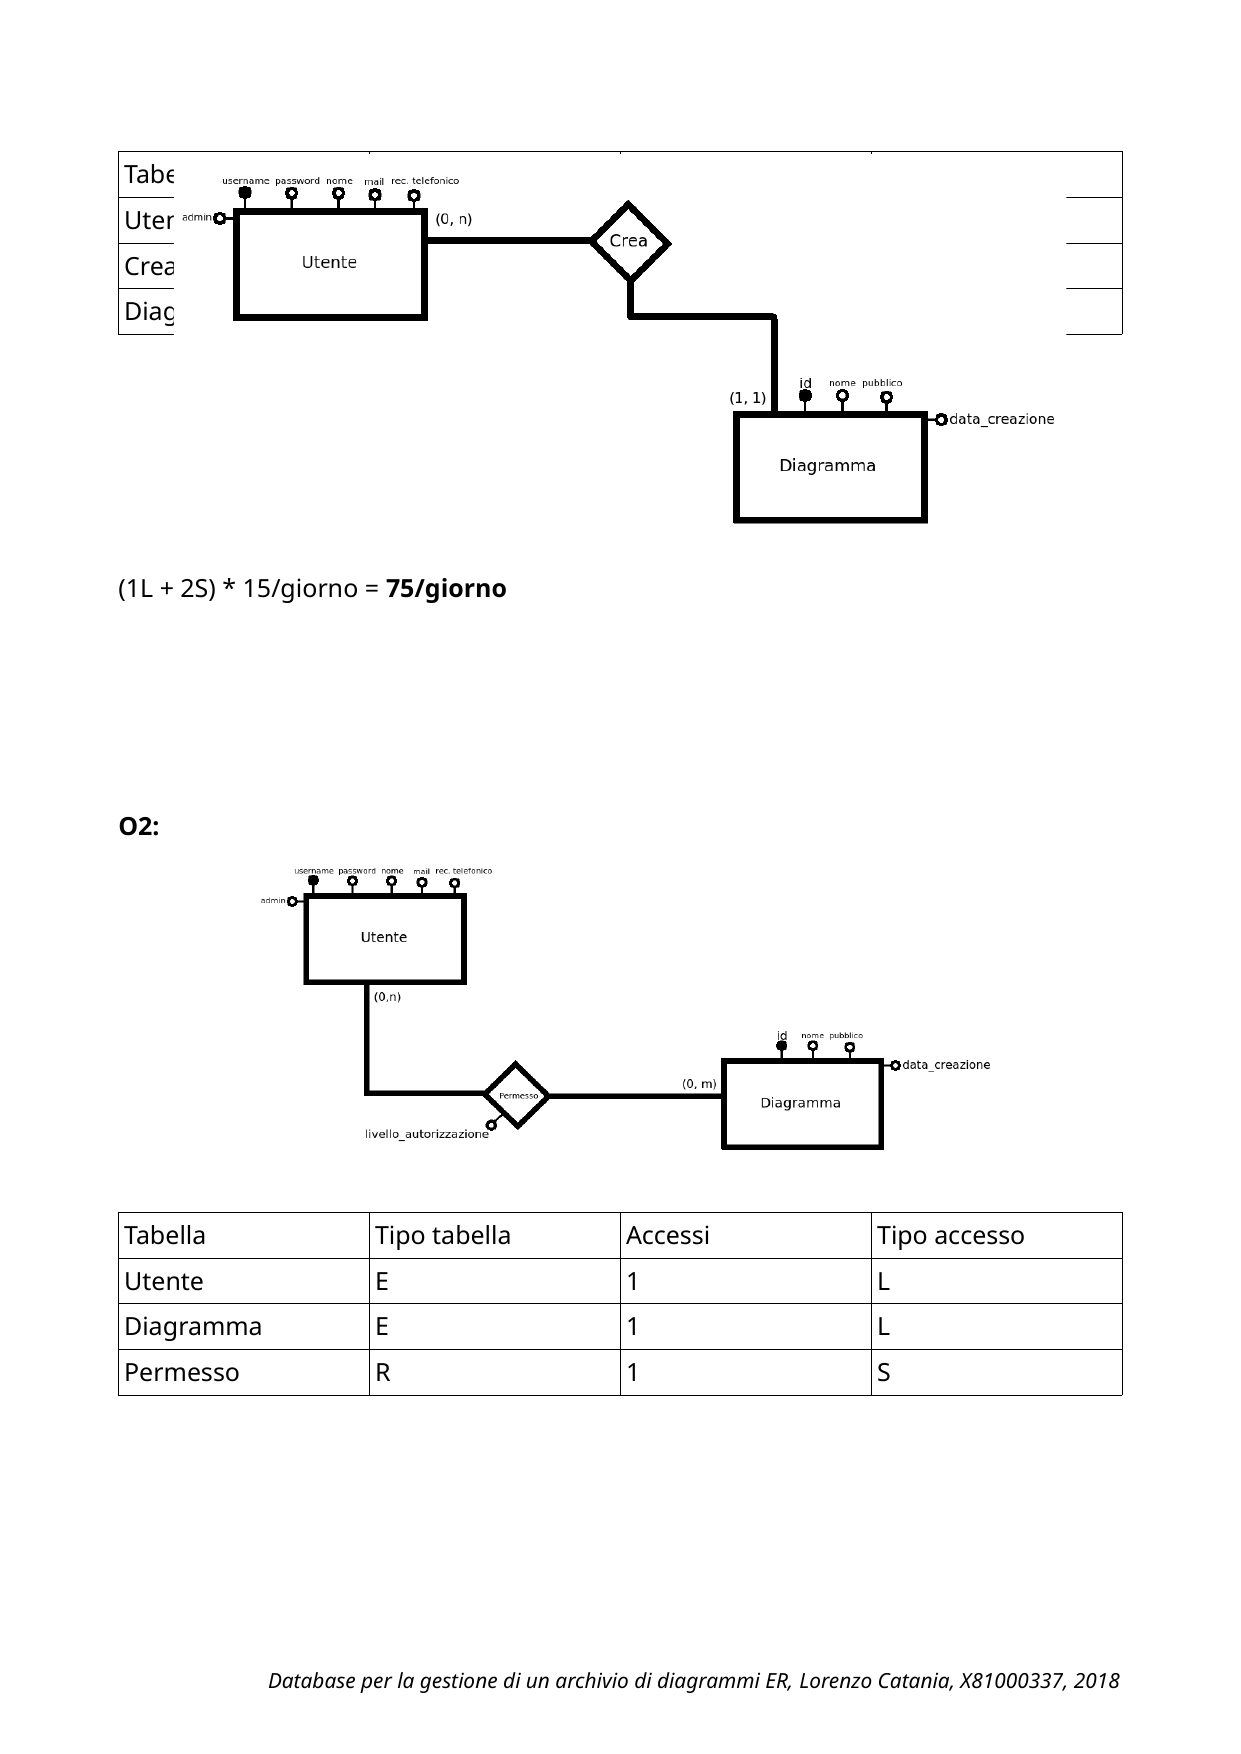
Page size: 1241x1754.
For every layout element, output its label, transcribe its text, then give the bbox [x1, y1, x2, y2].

table_cell Utente [119, 198, 173, 243]
table_cell Permesso [119, 1350, 369, 1394]
table_cell 1 [621, 1304, 871, 1349]
table_header Tipo accesso [872, 1213, 1122, 1258]
table_cell L [872, 1259, 1122, 1303]
table_cell 1 [621, 1259, 871, 1303]
picture [173, 154, 1067, 537]
table_header Accessi [621, 1213, 871, 1258]
text (1L + 2S) * 15/giorno = 75/giorno [118, 571, 1122, 604]
table_cell S [1067, 244, 1122, 288]
table_cell Diagramma [119, 289, 173, 334]
table_header Tabella [119, 1213, 369, 1258]
table_cell Diagramma [119, 1304, 369, 1349]
table_cell L [872, 1304, 1122, 1349]
table_cell R [370, 1350, 620, 1394]
table_cell Utente [119, 1259, 369, 1303]
table_cell S [872, 1350, 1122, 1394]
table_header Tipo tabella [370, 1213, 620, 1258]
table_cell Crea [119, 244, 173, 288]
table_header Tabella [119, 152, 369, 197]
table_header Tipo accesso [872, 152, 1122, 197]
picture [235, 843, 1005, 1178]
table_cell E [370, 1259, 620, 1303]
table_cell L [1067, 198, 1122, 243]
table_cell 1 [621, 1350, 871, 1394]
text O2: [118, 809, 1122, 843]
table_cell S [1067, 289, 1122, 334]
table_cell E [370, 1304, 620, 1349]
